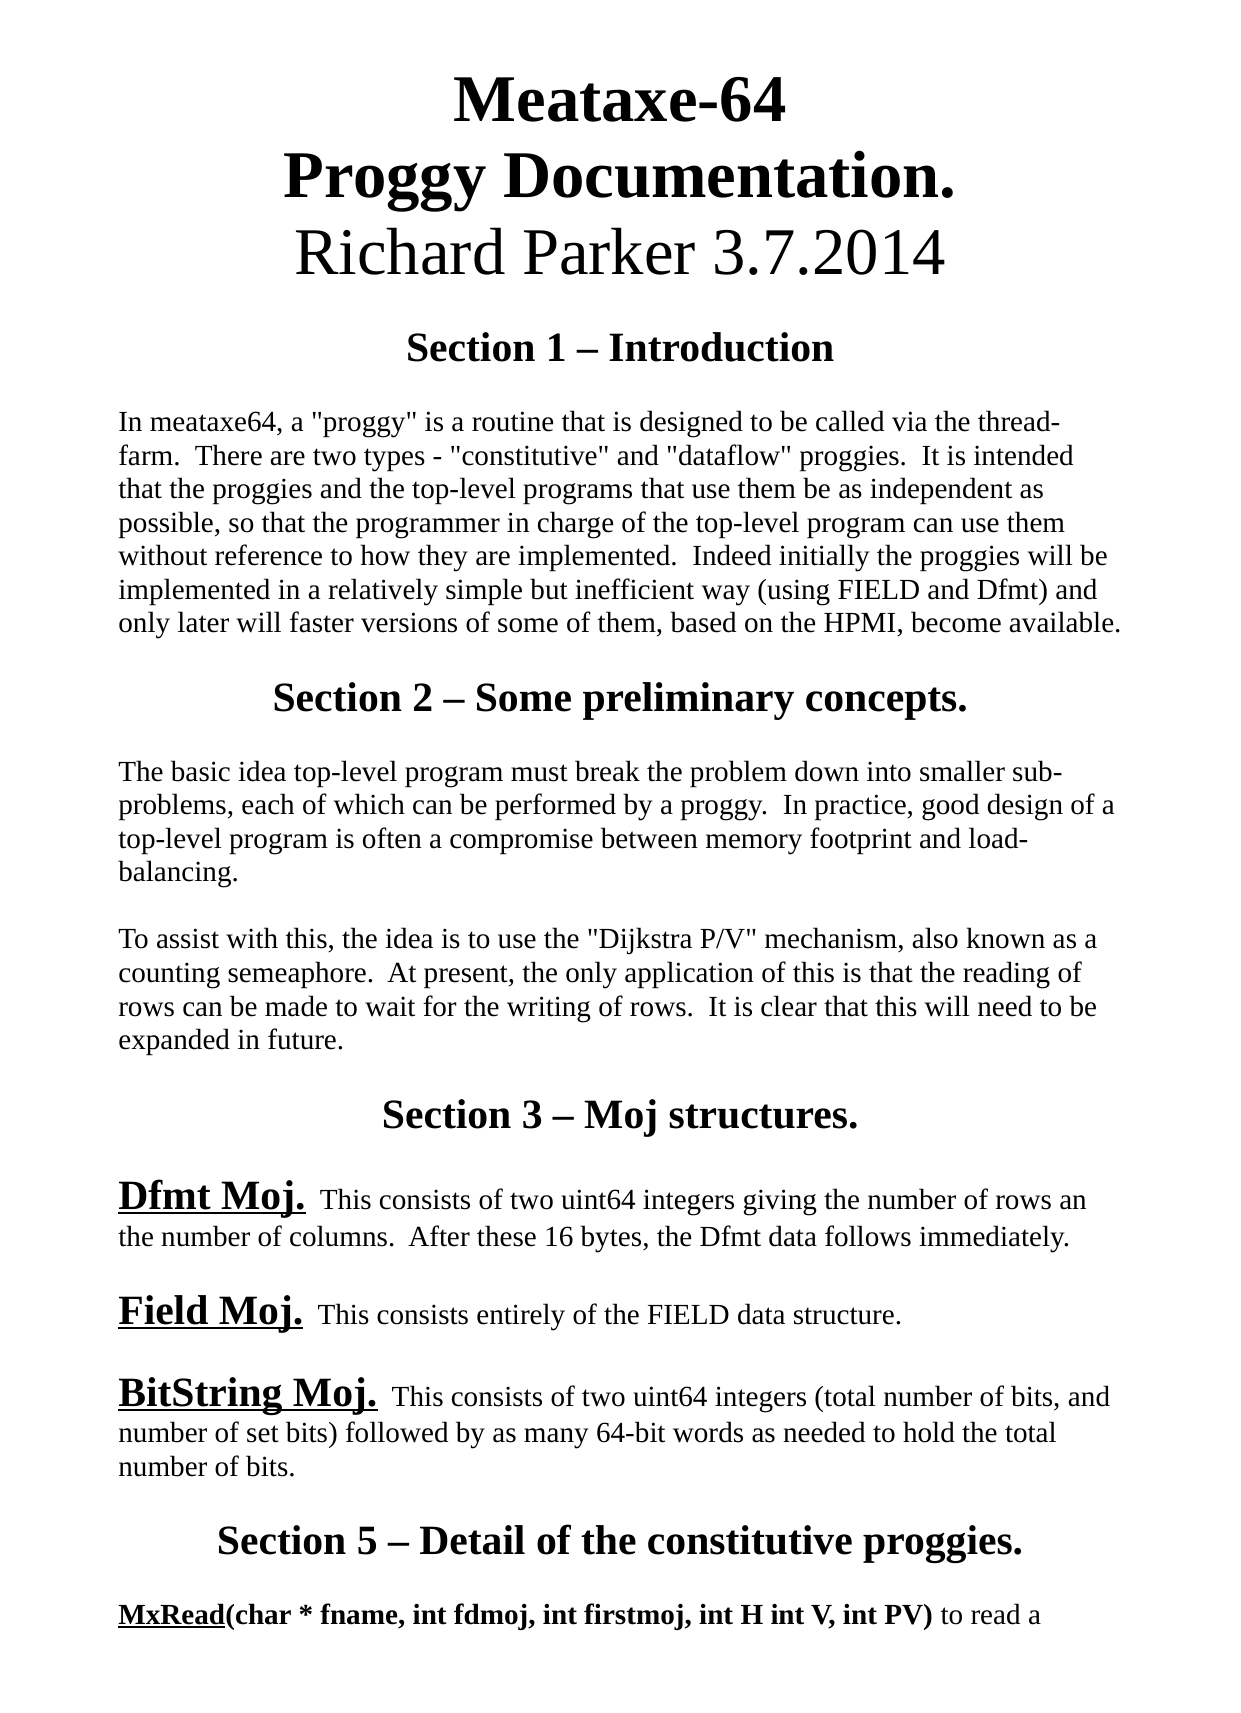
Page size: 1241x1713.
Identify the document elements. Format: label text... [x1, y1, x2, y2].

text BitString Moj. This consists of two uint64 integers (total number of bits, and number of set bits) followed by as many 64-bit words as needed to hold the total number of bits. [118, 1367, 1122, 1482]
text To assist with this, the idea is to use the "Dijkstra P/V" mechanism, also known as a counting semeaphore. At present, the only application of this is that the reading of rows can be made to wait for the writing of rows. It is clear that this will need to be expanded in future. [118, 922, 1122, 1056]
text Dfmt Moj. This consists of two uint64 integers giving the number of rows an the number of columns. After these 16 bytes, the Dfmt data follows immediately. [118, 1171, 1122, 1252]
text The basic idea top-level program must break the problem down into smaller sub-problems, each of which can be performed by a proggy. In practice, good design of a top-level program is often a compromise between memory footprint and load-balancing. [118, 754, 1122, 888]
text MxRead(char * fname, int fdmoj, int firstmoj, int H int V, int PV) to read a [118, 1597, 1122, 1631]
text In meataxe64, a "proggy" is a routine that is designed to be called via the thread-farm. There are two types - "constitutive" and "dataflow" proggies. It is intended that the proggies and the top-level programs that use them be as independent as possible, so that the programmer in charge of the top-level program can use them without reference to how they are implemented. Indeed initially the proggies will be implemented in a relatively simple but inefficient way (using FIELD and Dfmt) and only later will faster versions of some of them, based on the HPMI, become available. [118, 404, 1122, 639]
text Section 3 – Moj structures. [118, 1089, 1122, 1137]
text Section 1 – Introduction [118, 323, 1122, 371]
text Field Moj. This consists entirely of the FIELD data structure. [118, 1286, 1122, 1334]
text Section 2 – Some preliminary concepts. [118, 672, 1122, 720]
text Richard Parker 3.7.2014 [118, 212, 1122, 289]
text Proggy Documentation. [118, 136, 1122, 212]
text Meataxe-64 [118, 59, 1122, 136]
text Section 5 – Detail of the constitutive proggies. [118, 1516, 1122, 1564]
